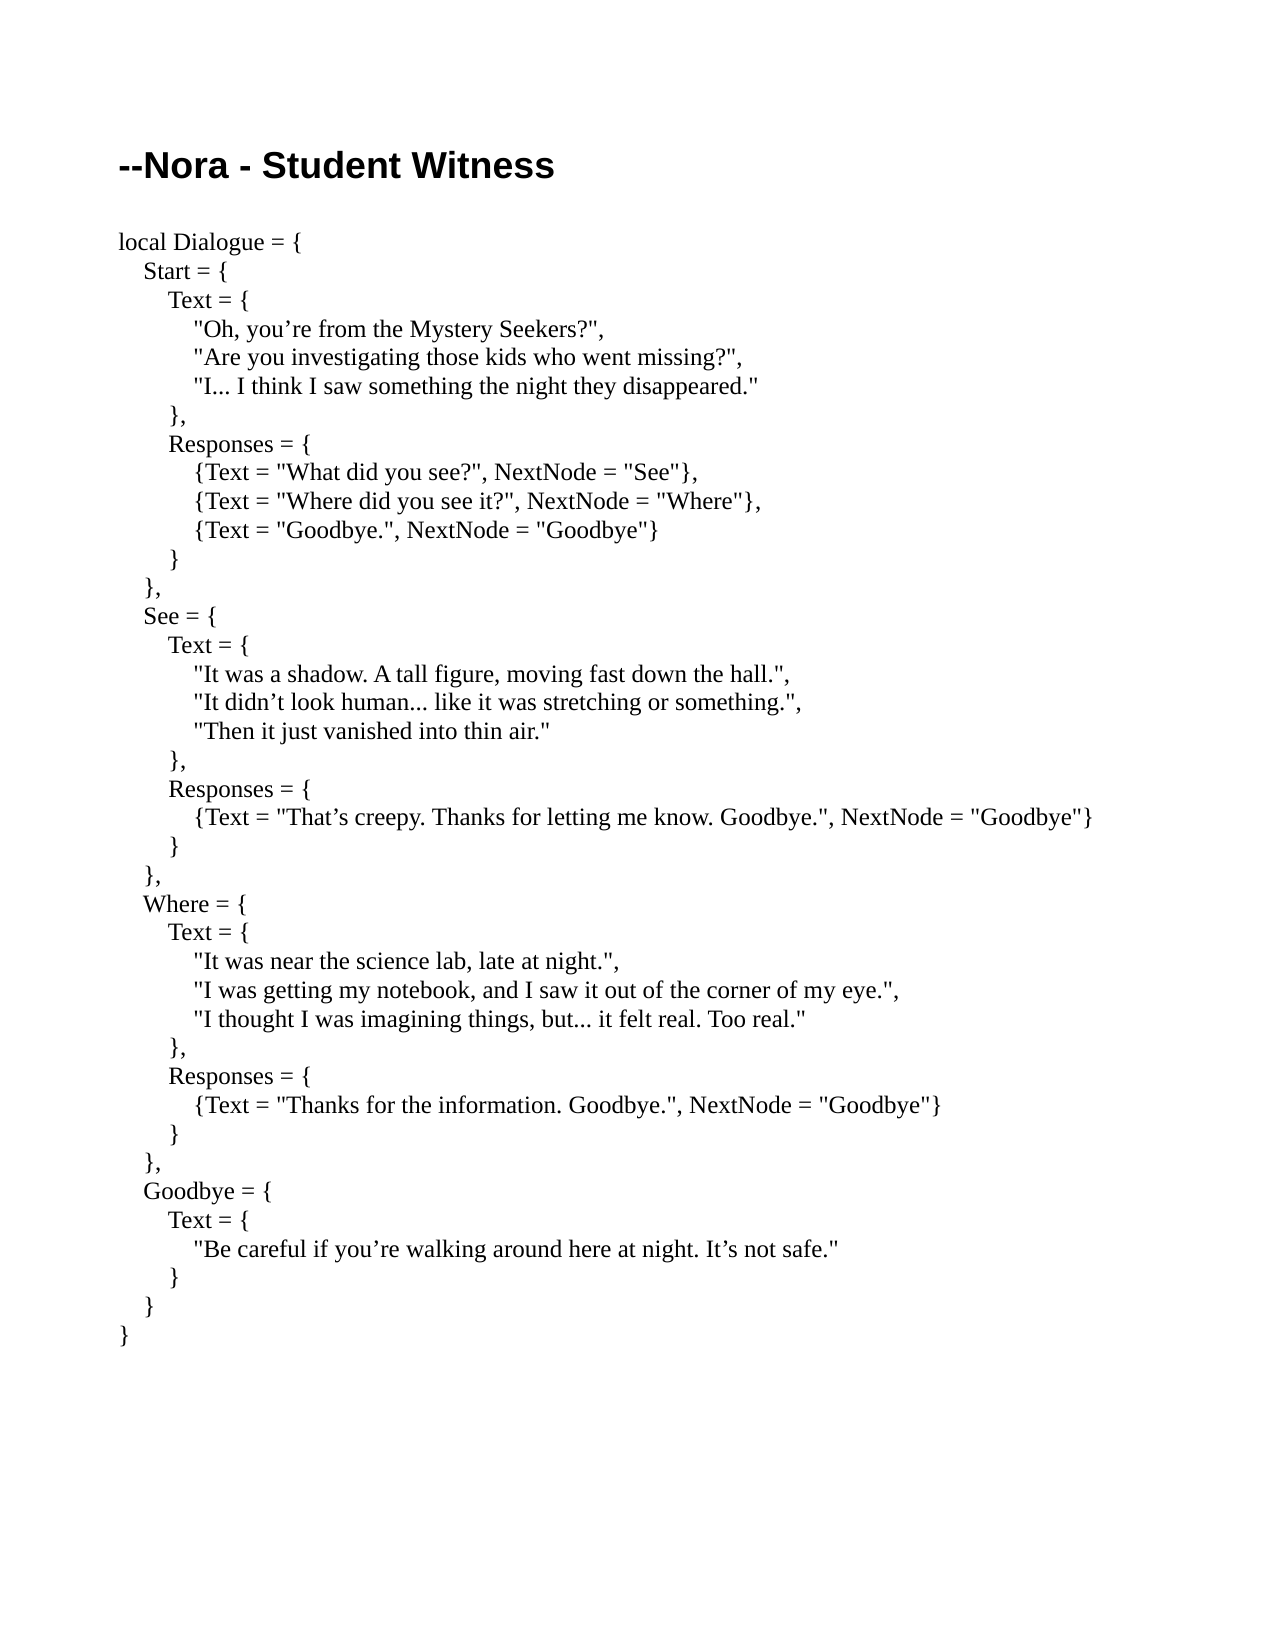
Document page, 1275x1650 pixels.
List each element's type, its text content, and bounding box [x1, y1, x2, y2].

text See = { [118, 601, 1157, 630]
text Text = { [118, 1205, 1157, 1234]
text } [118, 1291, 1157, 1320]
text "It was near the science lab, late at night.", [118, 946, 1157, 975]
text {Text = "Where did you see it?", NextNode = "Where"}, [118, 486, 1157, 515]
text Responses = { [118, 429, 1157, 457]
text Text = { [118, 285, 1157, 314]
text "I was getting my notebook, and I saw it out of the corner of my eye.", [118, 975, 1157, 1004]
text "Are you investigating those kids who went missing?", [118, 342, 1157, 371]
text {Text = "Goodbye.", NextNode = "Goodbye"} [118, 515, 1157, 544]
text Responses = { [118, 1061, 1157, 1090]
text Text = { [118, 630, 1157, 659]
text local Dialogue = { [118, 227, 1157, 256]
text "I... I think I saw something the night they disappeared." [118, 371, 1157, 400]
text } [118, 1320, 1157, 1349]
text }, [118, 572, 1157, 601]
text Responses = { [118, 774, 1157, 802]
text } [118, 1262, 1157, 1291]
text "I thought I was imagining things, but... it felt real. Too real." [118, 1004, 1157, 1032]
text {Text = "Thanks for the information. Goodbye.", NextNode = "Goodbye"} [118, 1090, 1157, 1119]
text }, [118, 1147, 1157, 1176]
text {Text = "What did you see?", NextNode = "See"}, [118, 457, 1157, 486]
text "It didn’t look human... like it was stretching or something.", [118, 687, 1157, 716]
text }, [118, 1032, 1157, 1061]
subtitle --Nora - Student Witness [118, 143, 1157, 186]
text Where = { [118, 889, 1157, 917]
text } [118, 1119, 1157, 1147]
text }, [118, 745, 1157, 774]
text } [118, 544, 1157, 572]
text {Text = "That’s creepy. Thanks for letting me know. Goodbye.", NextNode = "Goodbye"} [118, 802, 1157, 831]
text "Be careful if you’re walking around here at night. It’s not safe." [118, 1234, 1157, 1262]
text "Then it just vanished into thin air." [118, 716, 1157, 745]
text Goodbye = { [118, 1176, 1157, 1205]
text }, [118, 860, 1157, 889]
text "Oh, you’re from the Mystery Seekers?", [118, 314, 1157, 342]
text Text = { [118, 917, 1157, 946]
text Start = { [118, 256, 1157, 285]
text } [118, 831, 1157, 860]
text "It was a shadow. A tall figure, moving fast down the hall.", [118, 659, 1157, 687]
text }, [118, 400, 1157, 429]
